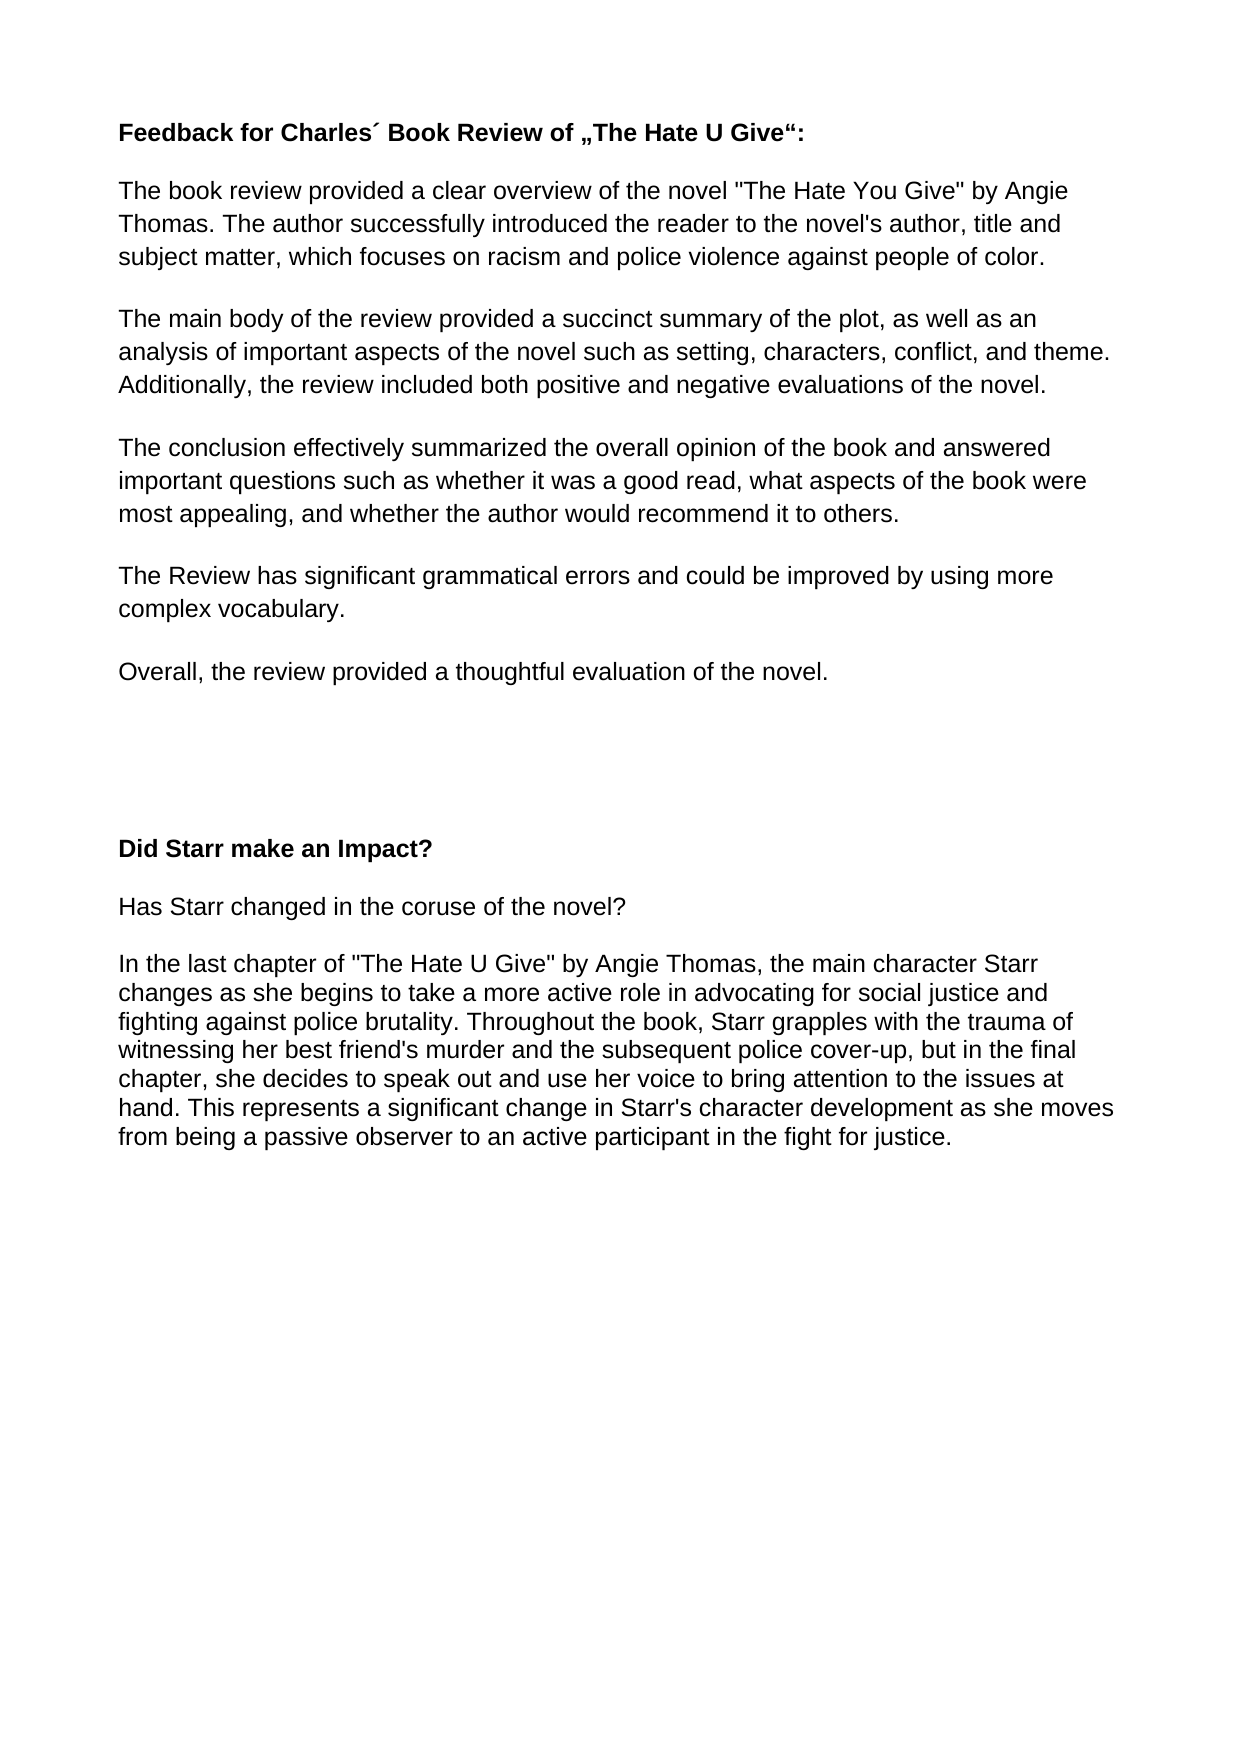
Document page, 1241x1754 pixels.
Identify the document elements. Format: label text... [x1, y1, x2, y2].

text The book review provided a clear overview of the novel "The Hate You Give" by Angie Thomas. The author successfully introduced the reader to the novel's author, title and subject matter, which focuses on racism and police violence against people of color. [118, 176, 1122, 270]
text Did Starr make an Impact? [118, 834, 1122, 863]
text In the last chapter of "The Hate U Give" by Angie Thomas, the main character Starr changes as she begins to take a more active role in advocating for social justice and fighting against police brutality. Throughout the book, Starr grapples with the trauma of witnessing her best friend's murder and the subsequent police cover-up, but in the final chapter, she decides to speak out and use her voice to bring attention to the issues at hand. This represents a significant change in Starr's character development as she moves from being a passive observer to an active participant in the fight for justice. [118, 949, 1122, 1151]
text Overall, the review provided a thoughtful evaluation of the novel. [118, 657, 1122, 686]
text Has Starr changed in the coruse of the novel? [118, 892, 1122, 921]
text The main body of the review provided a succinct summary of the plot, as well as an analysis of important aspects of the novel such as setting, characters, conflict, and theme. Additionally, the review included both positive and negative evaluations of the novel. [118, 304, 1122, 399]
text The conclusion effectively summarized the overall opinion of the book and answered important questions such as whether it was a good read, what aspects of the book were most appealing, and whether the author would recommend it to others. [118, 433, 1122, 527]
text Feedback for Charles´ Book Review of „The Hate U Give“: [118, 118, 1122, 147]
text The Review has significant grammatical errors and could be improved by using more complex vocabulary. [118, 561, 1122, 623]
